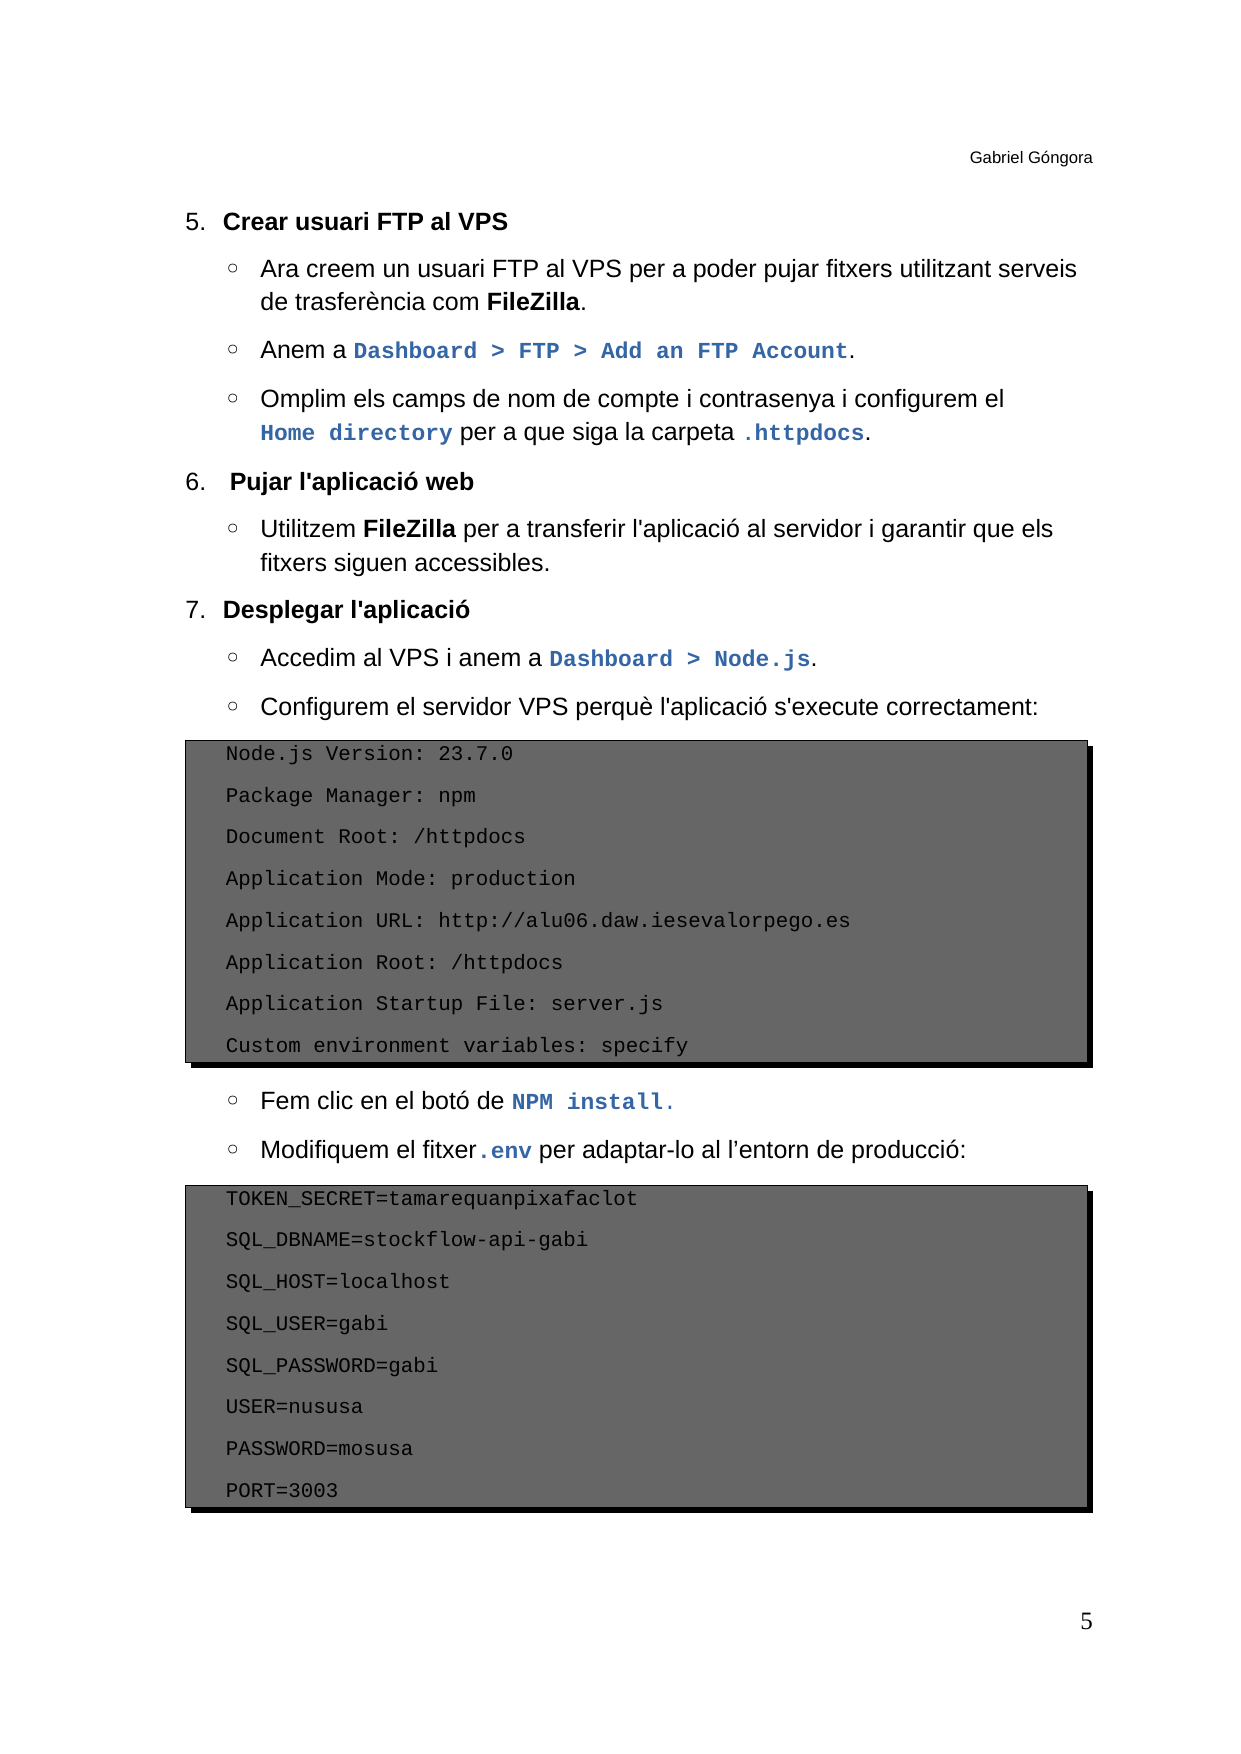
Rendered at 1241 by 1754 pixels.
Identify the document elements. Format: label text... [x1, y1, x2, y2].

list Crear usuari FTP al VPS [185, 207, 1093, 235]
list Application Root: /httpdocs [186, 949, 1087, 975]
list Application Startup File: server.js [186, 990, 1087, 1017]
list Utilitzem FileZilla per a transferir l'aplicació al servidor i garantir que els fitxers siguen accessibles. [223, 514, 1093, 576]
list Document Root: /httpdocs [186, 823, 1087, 850]
list Omplim els camps de nom de compte i contrasenya i configurem el Home directory per a que siga la carpeta .httpdocs. [223, 384, 1093, 448]
list SQL_USER=gabi [186, 1310, 1087, 1337]
list Node.js Version: 23.7.0 [186, 741, 1087, 766]
list SQL_PASSWORD=gabi [186, 1352, 1087, 1378]
list PORT=3003 [186, 1477, 1087, 1507]
list Anem a Dashboard > FTP > Add an FTP Account. [223, 335, 1093, 365]
list Ara creem un usuari FTP al VPS per a poder pujar fitxers utilitzant serveis de trasferència com FileZilla. [223, 254, 1093, 316]
list Configurem el servidor VPS perquè l'aplicació s'execute correctament: [223, 692, 1093, 721]
list Package Manager: npm [186, 782, 1087, 808]
list Custom environment variables: specify [186, 1032, 1087, 1062]
list USER=nususa [186, 1393, 1087, 1420]
list Fem clic en el botó de NPM install. [223, 1086, 1093, 1116]
list Pujar l'aplicació web [185, 467, 1093, 496]
list PASSWORD=mosusa [186, 1435, 1087, 1462]
list Application URL: http://alu06.daw.iesevalorpego.es [186, 907, 1087, 933]
list Accedim al VPS i anem a Dashboard > Node.js. [223, 643, 1093, 673]
list SQL_DBNAME=stockflow-api-gabi [186, 1226, 1087, 1253]
list SQL_HOST=localhost [186, 1268, 1087, 1295]
list Desplegar l'aplicació [185, 595, 1093, 624]
list Modifiquem el fitxer.env per adaptar-lo al l’entorn de producció: [223, 1135, 1093, 1166]
list Application Mode: production [186, 865, 1087, 892]
list TOKEN_SECRET=tamarequanpixafaclot [186, 1186, 1087, 1211]
